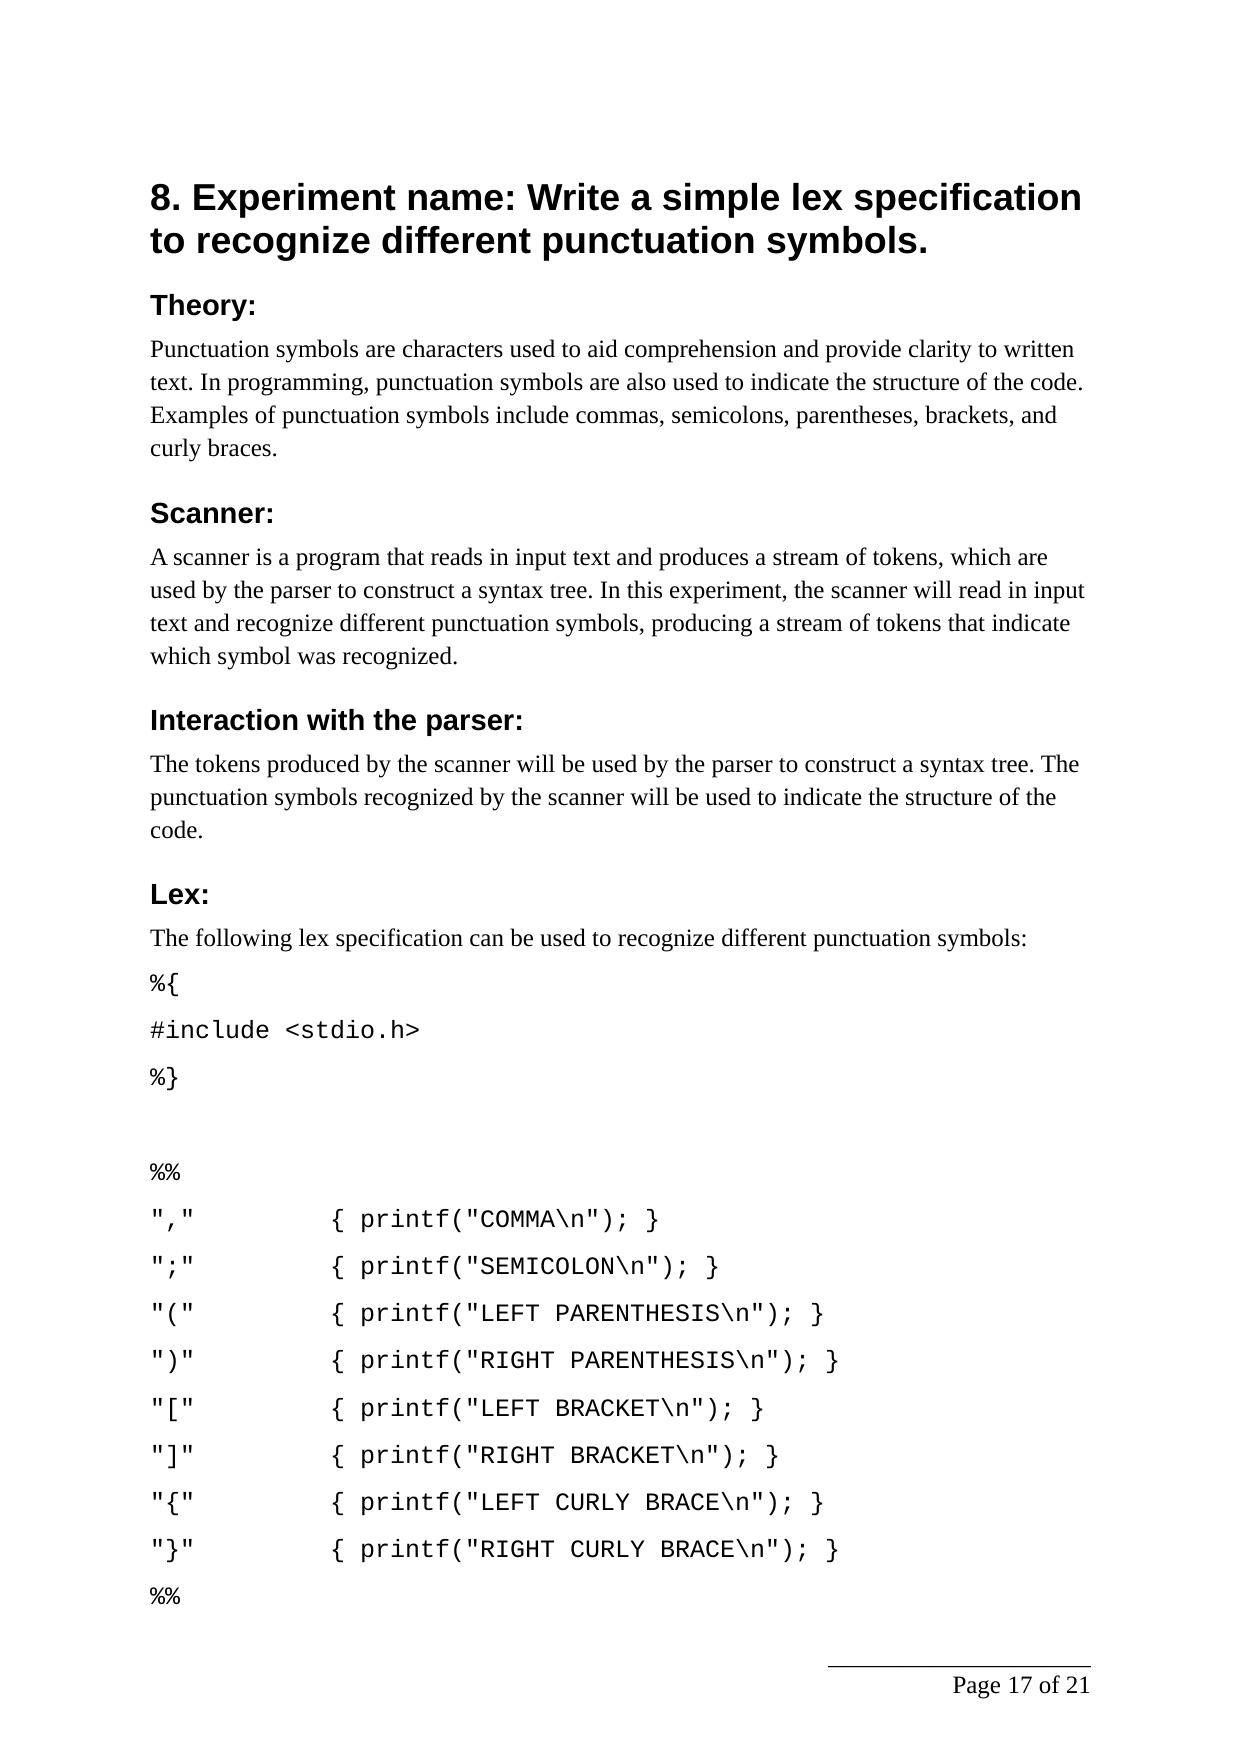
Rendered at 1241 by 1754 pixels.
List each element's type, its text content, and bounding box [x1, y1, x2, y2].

text "," { printf("COMMA\n"); } [150, 1207, 1091, 1235]
subtitle 8. Experiment name: Write a simple lex specification to recognize different punctuation symbols. [150, 175, 1091, 261]
text "(" { printf("LEFT PARENTHESIS\n"); } [150, 1301, 1091, 1329]
text %% [150, 1160, 1091, 1188]
text "]" { printf("RIGHT BRACKET\n"); } [150, 1442, 1091, 1471]
text %} [150, 1065, 1091, 1093]
subtitle Scanner: [150, 496, 1091, 529]
text "[" { printf("LEFT BRACKET\n"); } [150, 1395, 1091, 1423]
text The tokens produced by the scanner will be used by the parser to construct a syntax tree. The punctuation symbols recognized by the scanner will be used to indicate the structure of the code. [150, 749, 1091, 844]
text %% [150, 1583, 1091, 1612]
subtitle Lex: [150, 877, 1091, 911]
text "}" { printf("RIGHT CURLY BRACE\n"); } [150, 1536, 1091, 1565]
text Punctuation symbols are characters used to aid comprehension and provide clarity to written text. In programming, punctuation symbols are also used to indicate the structure of the code. Examples of punctuation symbols include commas, semicolons, parentheses, brackets, and curly braces. [150, 334, 1091, 462]
text "{" { printf("LEFT CURLY BRACE\n"); } [150, 1489, 1091, 1518]
text ";" { printf("SEMICOLON\n"); } [150, 1254, 1091, 1282]
subtitle Interaction with the parser: [150, 703, 1091, 736]
text A scanner is a program that reads in input text and produces a stream of tokens, which are used by the parser to construct a syntax tree. In this experiment, the scanner will read in input text and recognize different punctuation symbols, producing a stream of tokens that indicate which symbol was recognized. [150, 542, 1091, 669]
subtitle Theory: [150, 288, 1091, 322]
text The following lex specification can be used to recognize different punctuation symbols: [150, 923, 1091, 952]
text ")" { printf("RIGHT PARENTHESIS\n"); } [150, 1348, 1091, 1376]
text #include <stdio.h> [150, 1018, 1091, 1046]
text %{ [150, 971, 1091, 999]
